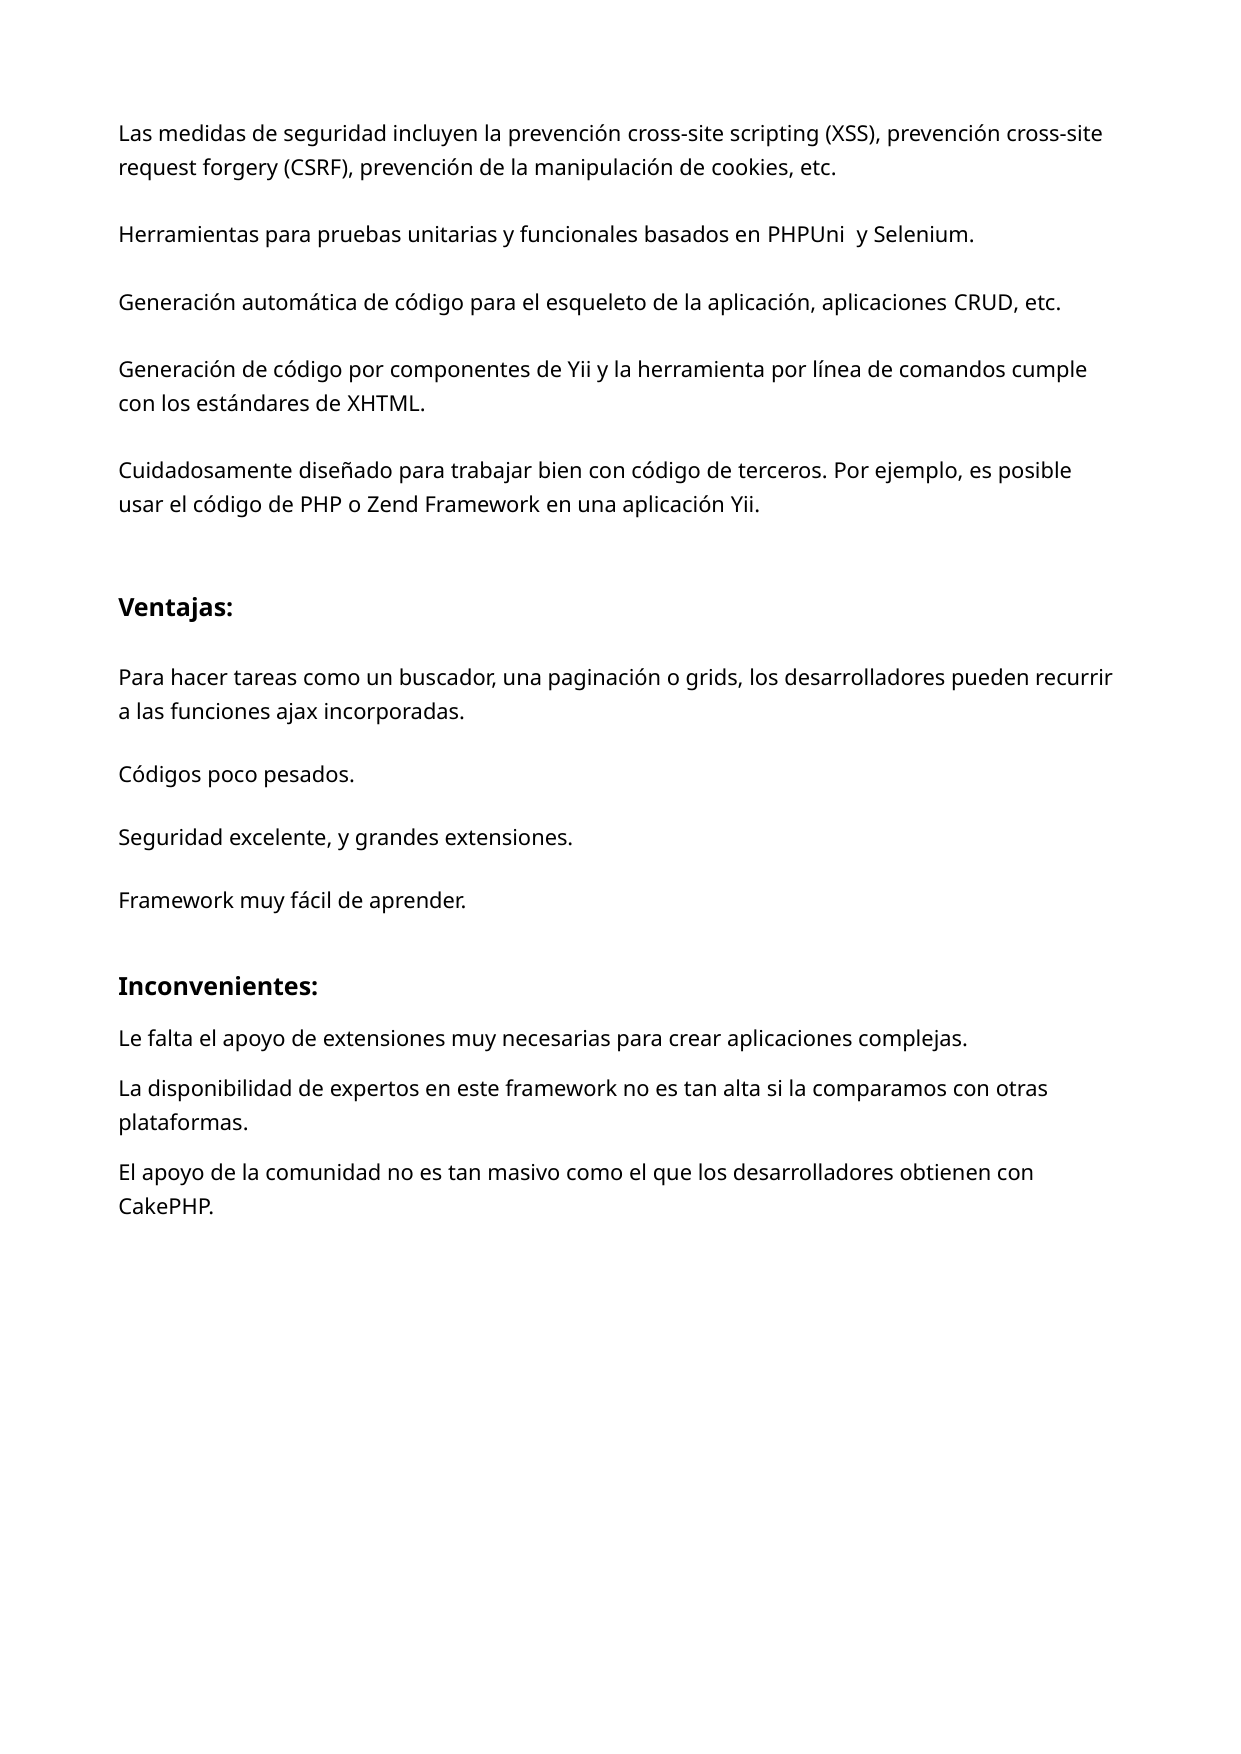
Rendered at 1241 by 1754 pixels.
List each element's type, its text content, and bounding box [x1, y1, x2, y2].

text La disponibilidad de expertos en este framework no es tan alta si la comparamos con otras plataformas. [118, 1073, 1122, 1137]
text Códigos poco pesados. [118, 759, 1122, 789]
text El apoyo de la comunidad no es tan masivo como el que los desarrolladores obtienen con CakePHP. [118, 1157, 1122, 1221]
list Cuidadosamente diseñado para trabajar bien con código de terceros. Por ejemplo, es posible usar el código de PHP o Zend Framework en una aplicación Yii. [118, 455, 1122, 519]
text Inconvenientes: [118, 968, 1122, 1002]
list Herramientas para pruebas unitarias y funcionales basados en PHPUni y Selenium. [118, 219, 1122, 249]
text Le falta el apoyo de extensiones muy necesarias para crear aplicaciones complejas. [118, 1023, 1122, 1053]
text Para hacer tareas como un buscador, una paginación o grids, los desarrolladores pueden recurrir a las funciones ajax incorporadas. [118, 662, 1122, 726]
text Framework muy fácil de aprender. [118, 885, 1122, 915]
text Seguridad excelente, y grandes extensiones. [118, 822, 1122, 852]
list Las medidas de seguridad incluyen la prevención cross-site scripting (XSS), prevención cross-site request forgery (CSRF), prevención de la manipulación de cookies, etc. [118, 118, 1122, 182]
text Ventajas: [118, 589, 1122, 624]
list Generación automática de código para el esqueleto de la aplicación, aplicaciones CRUD, etc. [118, 287, 1122, 316]
list Generación de código por componentes de Yii y la herramienta por línea de comandos cumple con los estándares de XHTML. [118, 354, 1122, 418]
